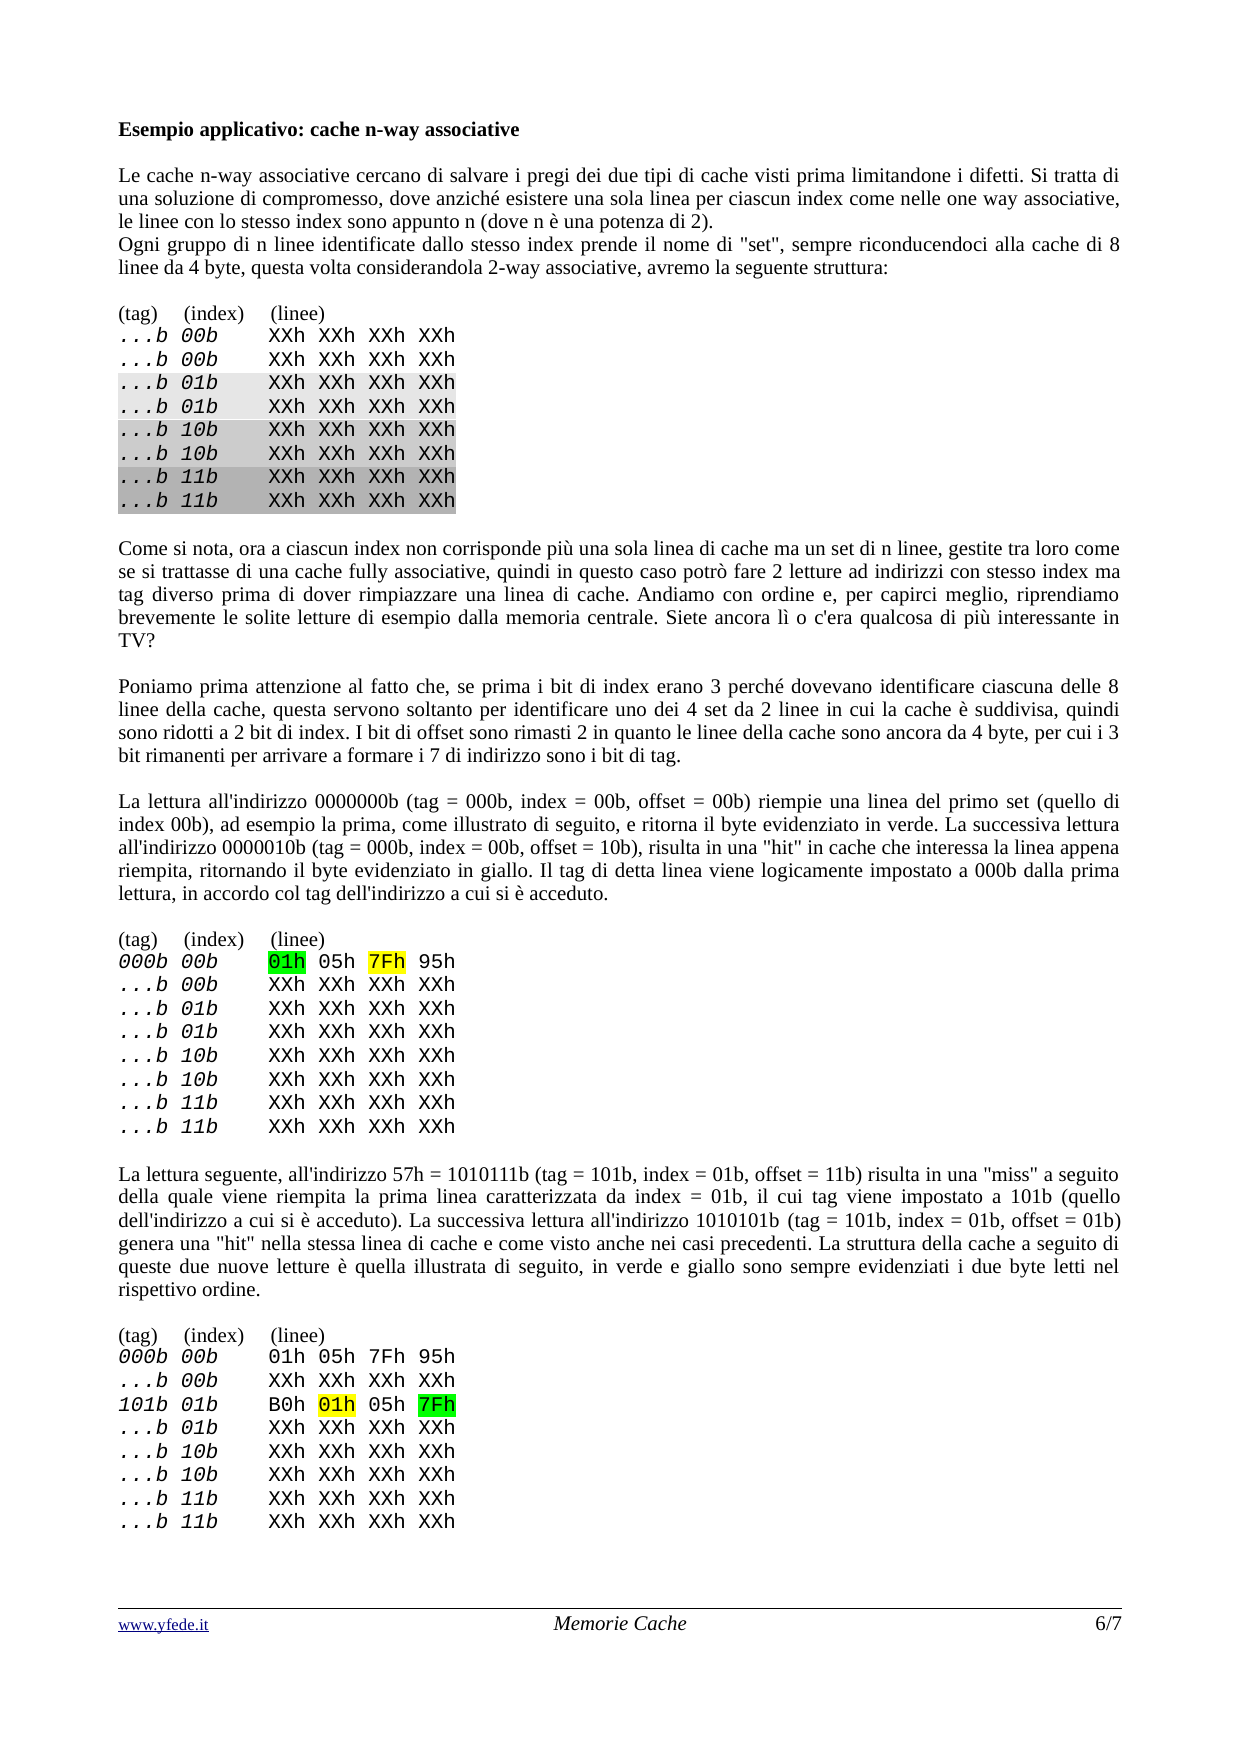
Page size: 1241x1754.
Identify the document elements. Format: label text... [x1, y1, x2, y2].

text Ogni gruppo di n linee identificate dallo stesso index prende il nome di "set", sempre riconducendoci alla cache di 8 linee da 4 byte, questa volta considerandola 2-way associative, avremo la seguente struttura: [118, 233, 1122, 279]
text (tag) (index) (linee) [118, 928, 1122, 951]
text ...b 00b XXh XXh XXh XXh [118, 325, 1122, 349]
text ...b 00b XXh XXh XXh XXh [118, 974, 1122, 998]
text ...b 10b XXh XXh XXh XXh [118, 1464, 1122, 1488]
text 000b 00b 01h 05h 7Fh 95h [118, 951, 1122, 974]
text ...b 10b XXh XXh XXh XXh [118, 1441, 1122, 1464]
text ...b 11b XXh XXh XXh XXh [118, 1092, 1122, 1116]
text ...b 10b XXh XXh XXh XXh [118, 443, 1122, 467]
text ...b 10b XXh XXh XXh XXh [118, 419, 1122, 443]
text ...b 00b XXh XXh XXh XXh [118, 349, 1122, 372]
text La lettura all'indirizzo 0000000b (tag = 000b, index = 00b, offset = 00b) riempie una linea del primo set (quello di index 00b), ad esempio la prima, come illustrato di seguito, e ritorna il byte evidenziato in verde. La successiva lettura all'indirizzo 0000010b (tag = 000b, index = 00b, offset = 10b), risulta in una "hit" in cache che interessa la linea appena riempita, ritornando il byte evidenziato in giallo. Il tag di detta linea viene logicamente impostato a 000b dalla prima lettura, in accordo col tag dell'indirizzo a cui si è acceduto. [118, 790, 1122, 905]
text ...b 01b XXh XXh XXh XXh [118, 396, 1122, 419]
text 000b 00b 01h 05h 7Fh 95h [118, 1347, 1122, 1370]
text 101b 01b B0h 01h 05h 7Fh [118, 1394, 1122, 1417]
text ...b 10b XXh XXh XXh XXh [118, 1045, 1122, 1069]
text ...b 11b XXh XXh XXh XXh [118, 467, 1122, 490]
text Esempio applicativo: cache n-way associative [118, 118, 1122, 141]
text ...b 11b XXh XXh XXh XXh [118, 1116, 1122, 1139]
text Come si nota, ora a ciascun index non corrisponde più una sola linea di cache ma un set di n linee, gestite tra loro come se si trattasse di una cache fully associative, quindi in questo caso potrò fare 2 letture ad indirizzi con stesso index ma tag diverso prima di dover rimpiazzare una linea di cache. Andiamo con ordine e, per capirci meglio, riprendiamo brevemente le solite letture di esempio dalla memoria centrale. Siete ancora lì o c'era qualcosa di più interessante in TV? [118, 537, 1122, 652]
text (tag) (index) (linee) [118, 302, 1122, 325]
text ...b 01b XXh XXh XXh XXh [118, 1417, 1122, 1441]
text ...b 11b XXh XXh XXh XXh [118, 490, 1122, 514]
text ...b 01b XXh XXh XXh XXh [118, 1022, 1122, 1045]
text ...b 11b XXh XXh XXh XXh [118, 1511, 1122, 1535]
text ...b 10b XXh XXh XXh XXh [118, 1069, 1122, 1092]
text ...b 11b XXh XXh XXh XXh [118, 1488, 1122, 1511]
text Le cache n-way associative cercano di salvare i pregi dei due tipi di cache visti prima limitandone i difetti. Si tratta di una soluzione di compromesso, dove anziché esistere una sola linea per ciascun index come nelle one way associative, le linee con lo stesso index sono appunto n (dove n è una potenza di 2). [118, 164, 1122, 233]
text La lettura seguente, all'indirizzo 57h = 1010111b (tag = 101b, index = 01b, offset = 11b) risulta in una "miss" a seguito della quale viene riempita la prima linea caratterizzata da index = 01b, il cui tag viene impostato a 101b (quello dell'indirizzo a cui si è acceduto). La successiva lettura all'indirizzo 1010101b (tag = 101b, index = 01b, offset = 01b) genera una "hit" nella stessa linea di cache e come visto anche nei casi precedenti. La struttura della cache a seguito di queste due nuove letture è quella illustrata di seguito, in verde e giallo sono sempre evidenziati i due byte letti nel rispettivo ordine. [118, 1162, 1122, 1301]
text ...b 00b XXh XXh XXh XXh [118, 1370, 1122, 1394]
text ...b 01b XXh XXh XXh XXh [118, 998, 1122, 1022]
text ...b 01b XXh XXh XXh XXh [118, 372, 1122, 396]
text Poniamo prima attenzione al fatto che, se prima i bit di index erano 3 perché dovevano identificare ciascuna delle 8 linee della cache, questa servono soltanto per identificare uno dei 4 set da 2 linee in cui la cache è suddivisa, quindi sono ridotti a 2 bit di index. I bit di offset sono rimasti 2 in quanto le linee della cache sono ancora da 4 byte, per cui i 3 bit rimanenti per arrivare a formare i 7 di indirizzo sono i bit di tag. [118, 675, 1122, 767]
text (tag) (index) (linee) [118, 1323, 1122, 1347]
